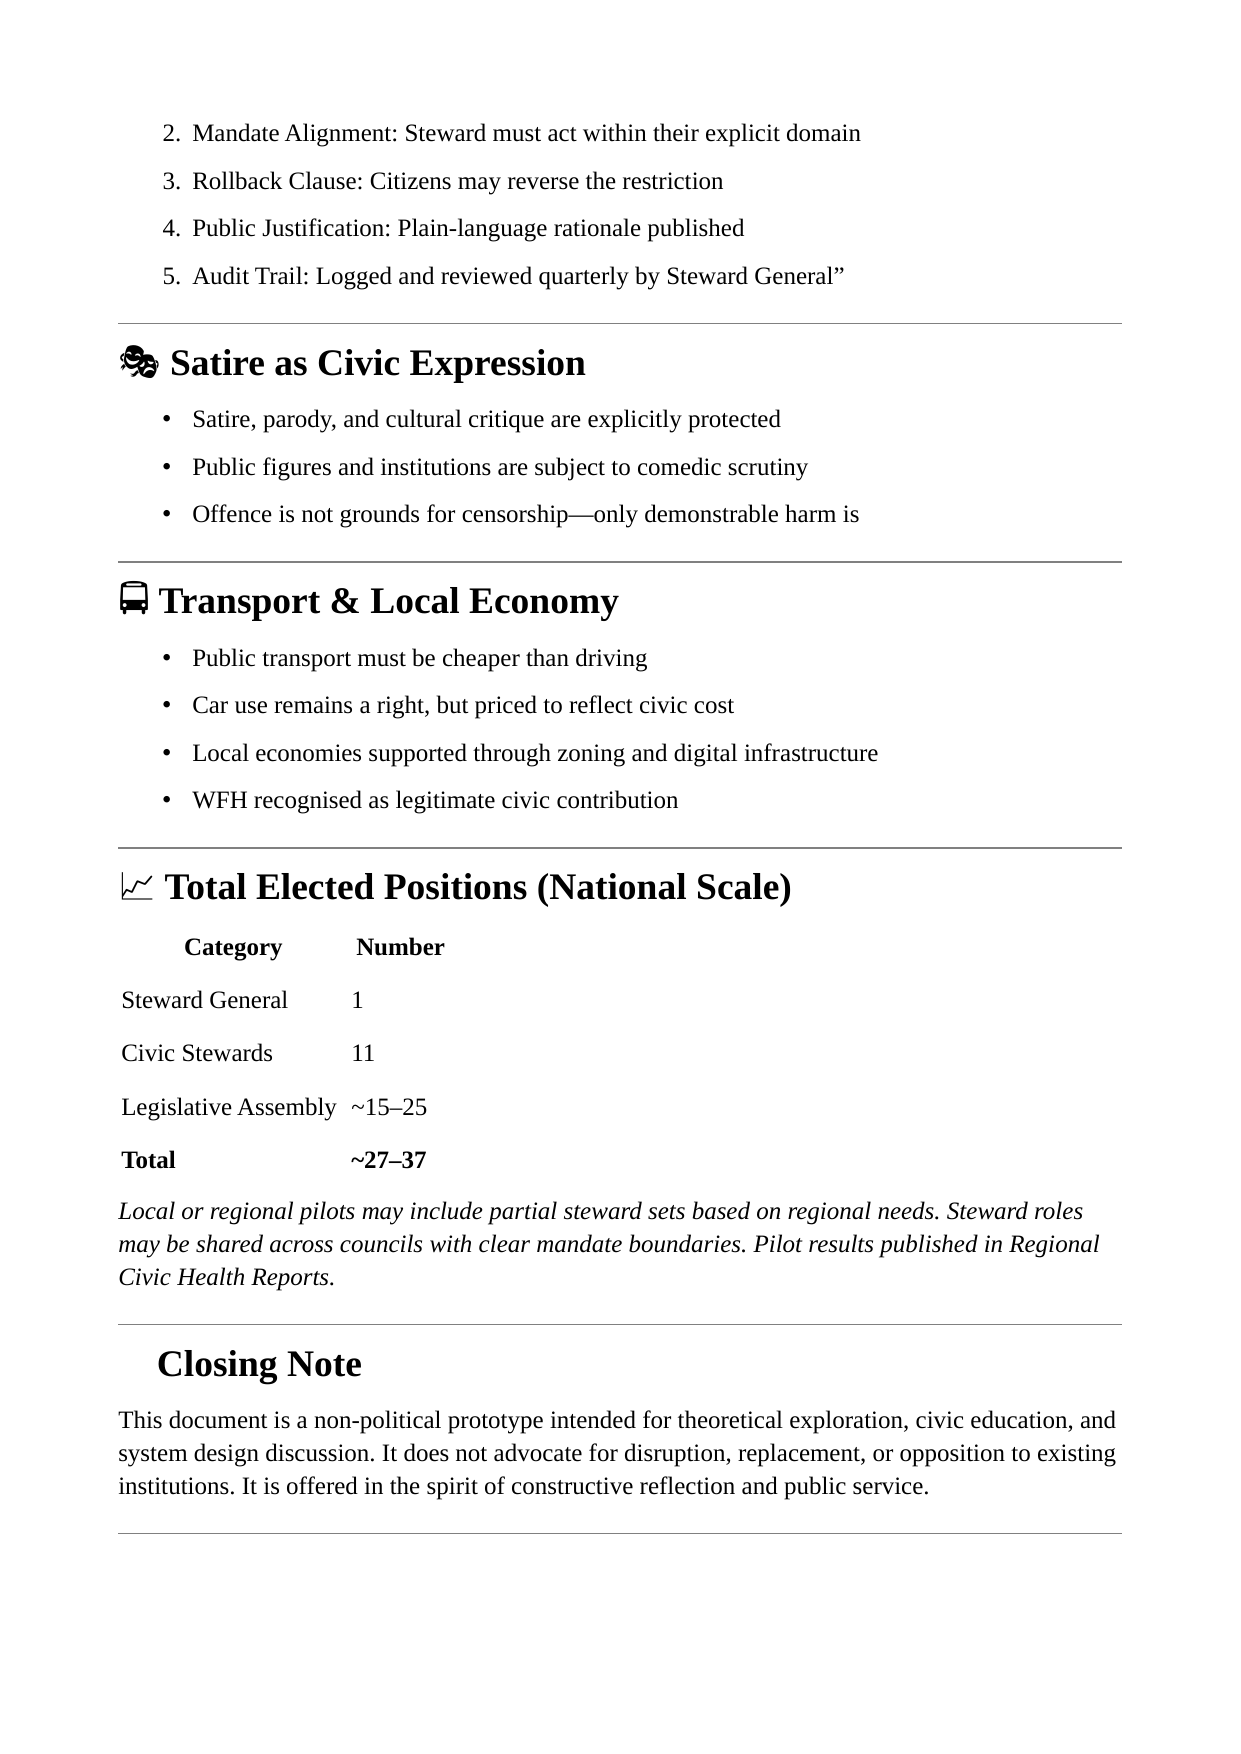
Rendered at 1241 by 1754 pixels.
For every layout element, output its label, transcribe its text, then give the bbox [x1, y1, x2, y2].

table_cell Legislative Assembly [118, 1089, 348, 1142]
list Public figures and institutions are subject to comedic scrutiny [162, 452, 1122, 481]
table_cell Civic Stewards [118, 1036, 348, 1089]
list Local economies supported through zoning and digital infrastructure [162, 738, 1122, 767]
table_cell ~27–37 [348, 1143, 453, 1196]
text Local or regional pilots may include partial steward sets based on regional needs. Steward roles may be shared across councils with clear mandate boundaries. Pilot results published in Regional Civic Health Reports. [118, 1196, 1122, 1291]
list Offence is not grounds for censorship—only demonstrable harm is [162, 499, 1122, 528]
subtitle 🎭 Satire as Civic Expression [118, 340, 1122, 383]
list Public Justification: Plain-language rationale published [162, 213, 1122, 242]
table_header Number [348, 929, 453, 982]
subtitle 🚍 Transport & Local Economy [118, 578, 1122, 622]
list Public transport must be cheaper than driving [162, 643, 1122, 671]
list Mandate Alignment: Steward must act within their explicit domain [162, 118, 1122, 147]
list Car use remains a right, but priced to reflect civic cost [162, 690, 1122, 719]
table_cell 11 [348, 1036, 453, 1089]
list Rollback Clause: Citizens may reverse the restriction [162, 166, 1122, 194]
table_header Category [118, 929, 348, 982]
table_cell ~15–25 [348, 1089, 453, 1142]
list Satire, parody, and cultural critique are explicitly protected [162, 404, 1122, 433]
subtitle 📈 Total Elected Positions (National Scale) [118, 864, 1122, 908]
list Audit Trail: Logged and reviewed quarterly by Steward General” [162, 261, 1122, 290]
text This document is a non-political prototype intended for theoretical exploration, civic education, and system design discussion. It does not advocate for disruption, replacement, or opposition to existing institutions. It is offered in the spirit of constructive reflection and public service. [118, 1405, 1122, 1500]
list WFH recognised as legitimate civic contribution [162, 785, 1122, 814]
subtitle 🧾 Closing Note [118, 1341, 1122, 1384]
table_cell 1 [348, 982, 453, 1036]
table_cell Steward General [118, 982, 348, 1036]
table_cell Total [118, 1143, 348, 1196]
